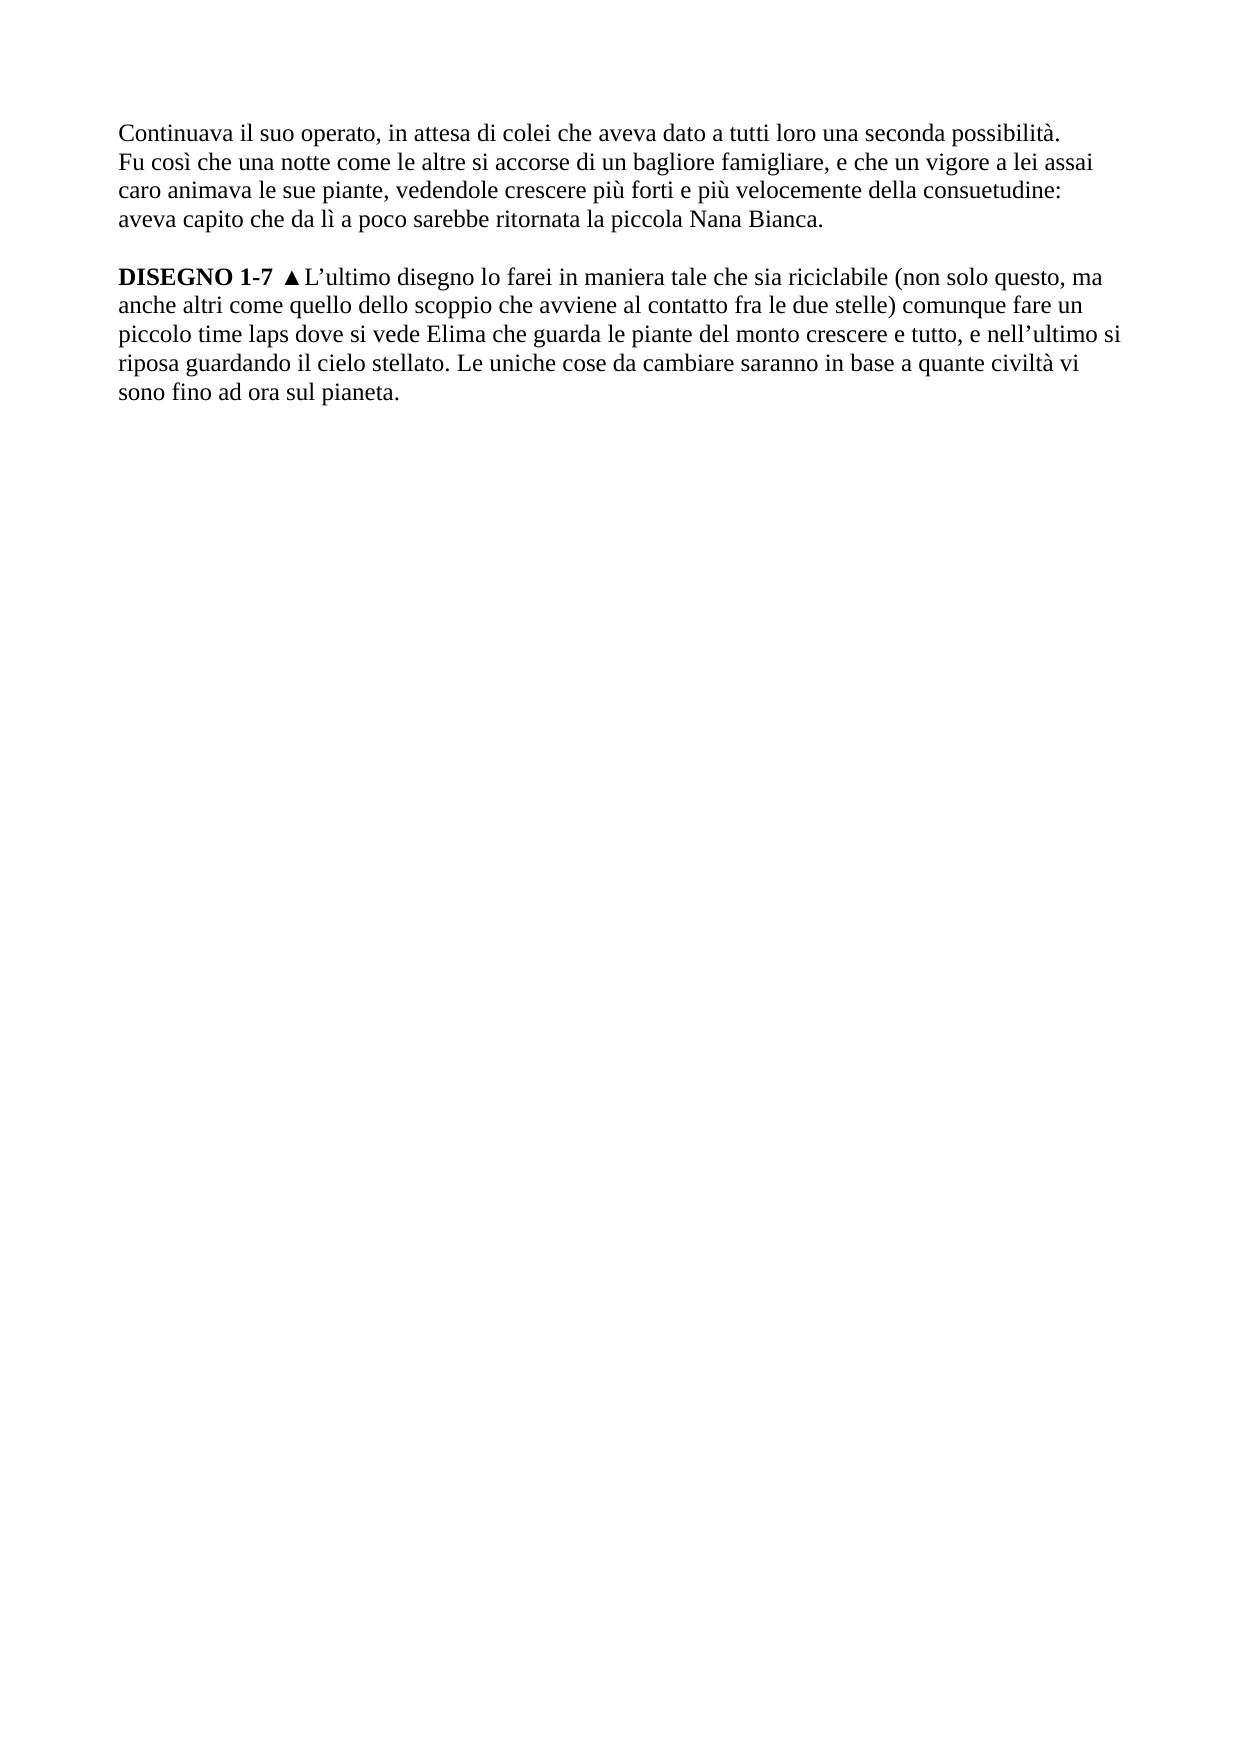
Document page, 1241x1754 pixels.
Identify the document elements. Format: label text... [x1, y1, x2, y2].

text Continuava il suo operato, in attesa di colei che aveva dato a tutti loro una seconda possibilità. Fu così che una notte come le altre si accorse di un bagliore famigliare, e che un vigore a lei assai caro animava le sue piante, vedendole crescere più forti e più velocemente della consuetudine: aveva capito che da lì a poco sarebbe ritornata la piccola Nana Bianca. [118, 118, 1122, 233]
text DISEGNO 1-7 ▲L’ultimo disegno lo farei in maniera tale che sia riciclabile (non solo questo, ma anche altri come quello dello scoppio che avviene al contatto fra le due stelle) comunque fare un piccolo time laps dove si vede Elima che guarda le piante del monto crescere e tutto, e nell’ultimo si riposa guardando il cielo stellato. Le uniche cose da cambiare saranno in base a quante civiltà vi sono fino ad ora sul pianeta. [118, 262, 1122, 406]
